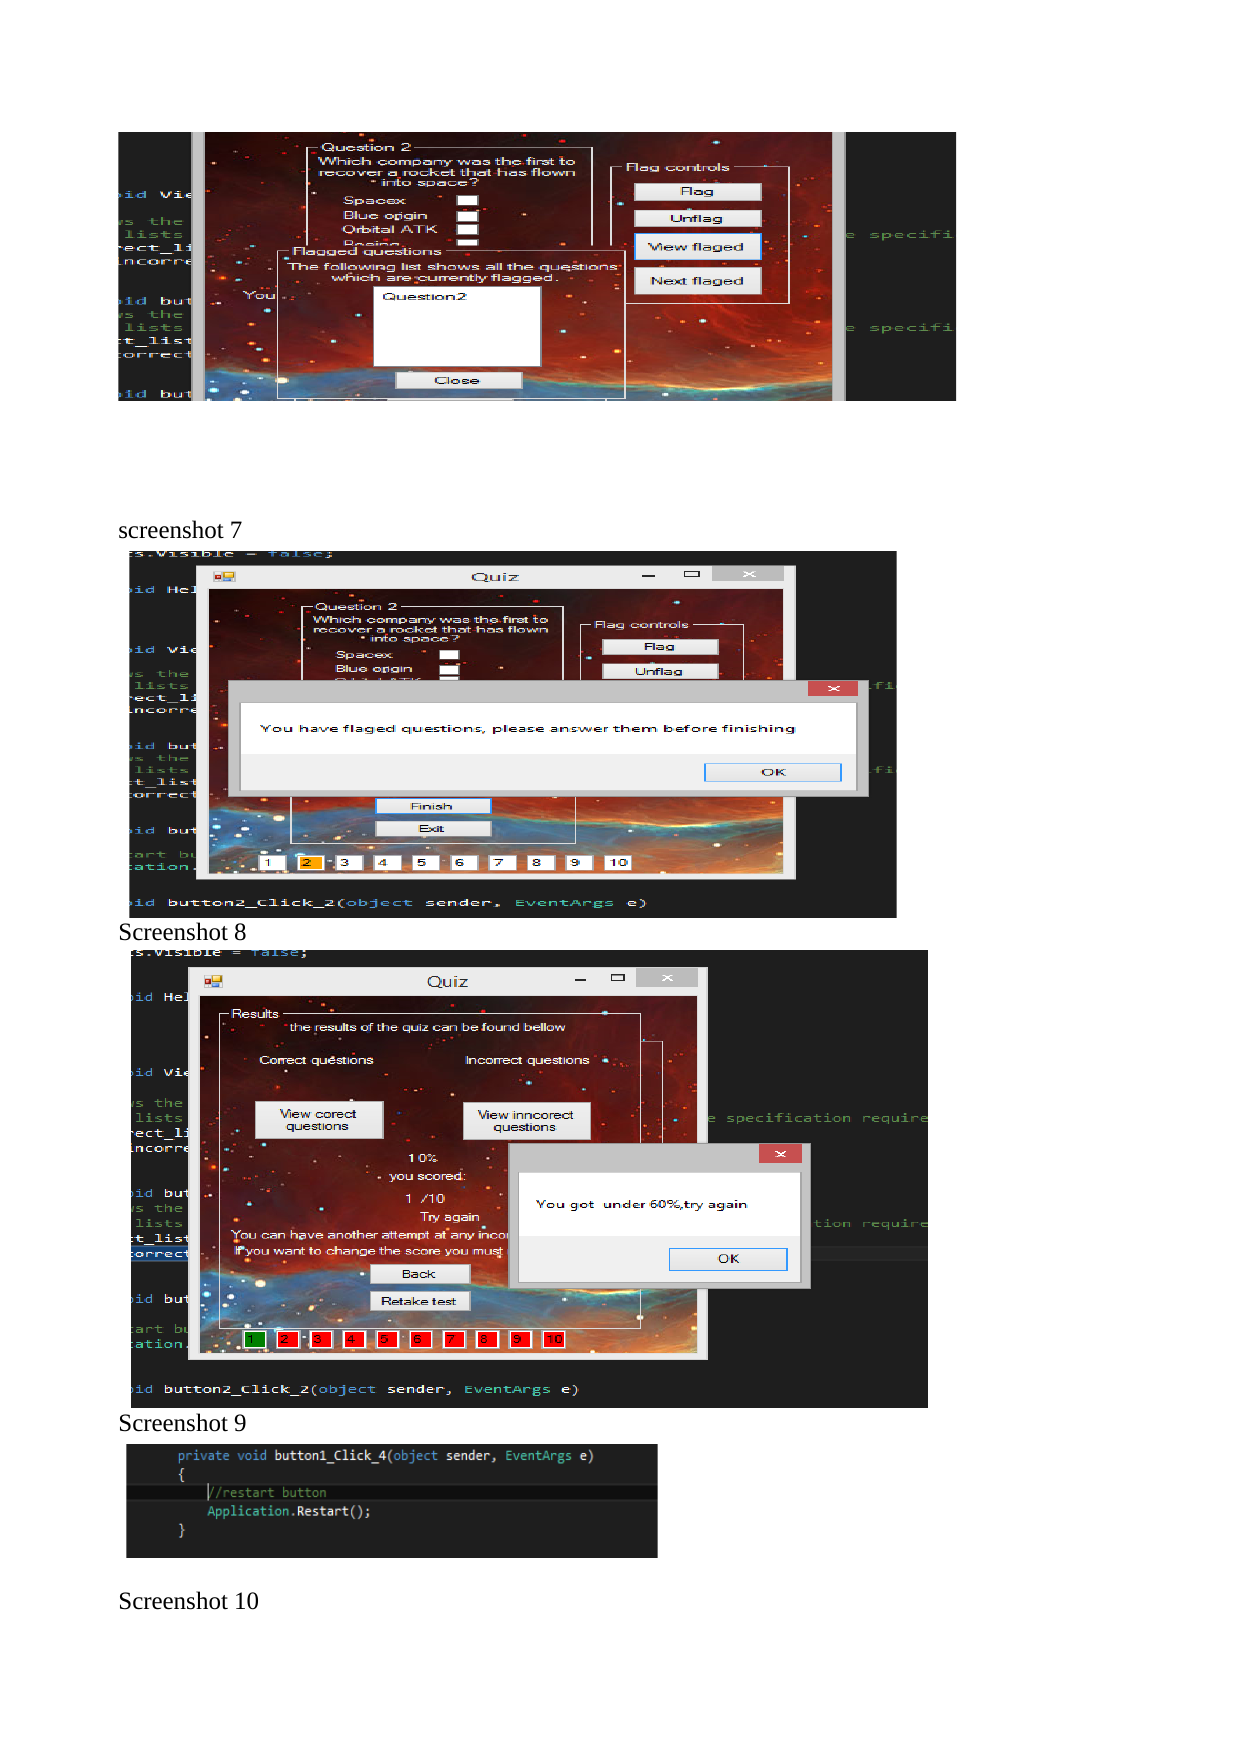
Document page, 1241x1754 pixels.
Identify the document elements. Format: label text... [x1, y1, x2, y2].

text Screenshot 10 [118, 1586, 1122, 1615]
text Screenshot 9 [118, 946, 1122, 1437]
text screenshot 7 [118, 515, 1122, 544]
text Screenshot 8 [118, 544, 1122, 946]
picture [126, 1444, 171, 1545]
picture [129, 551, 289, 918]
picture [131, 950, 315, 1408]
picture [118, 132, 292, 401]
